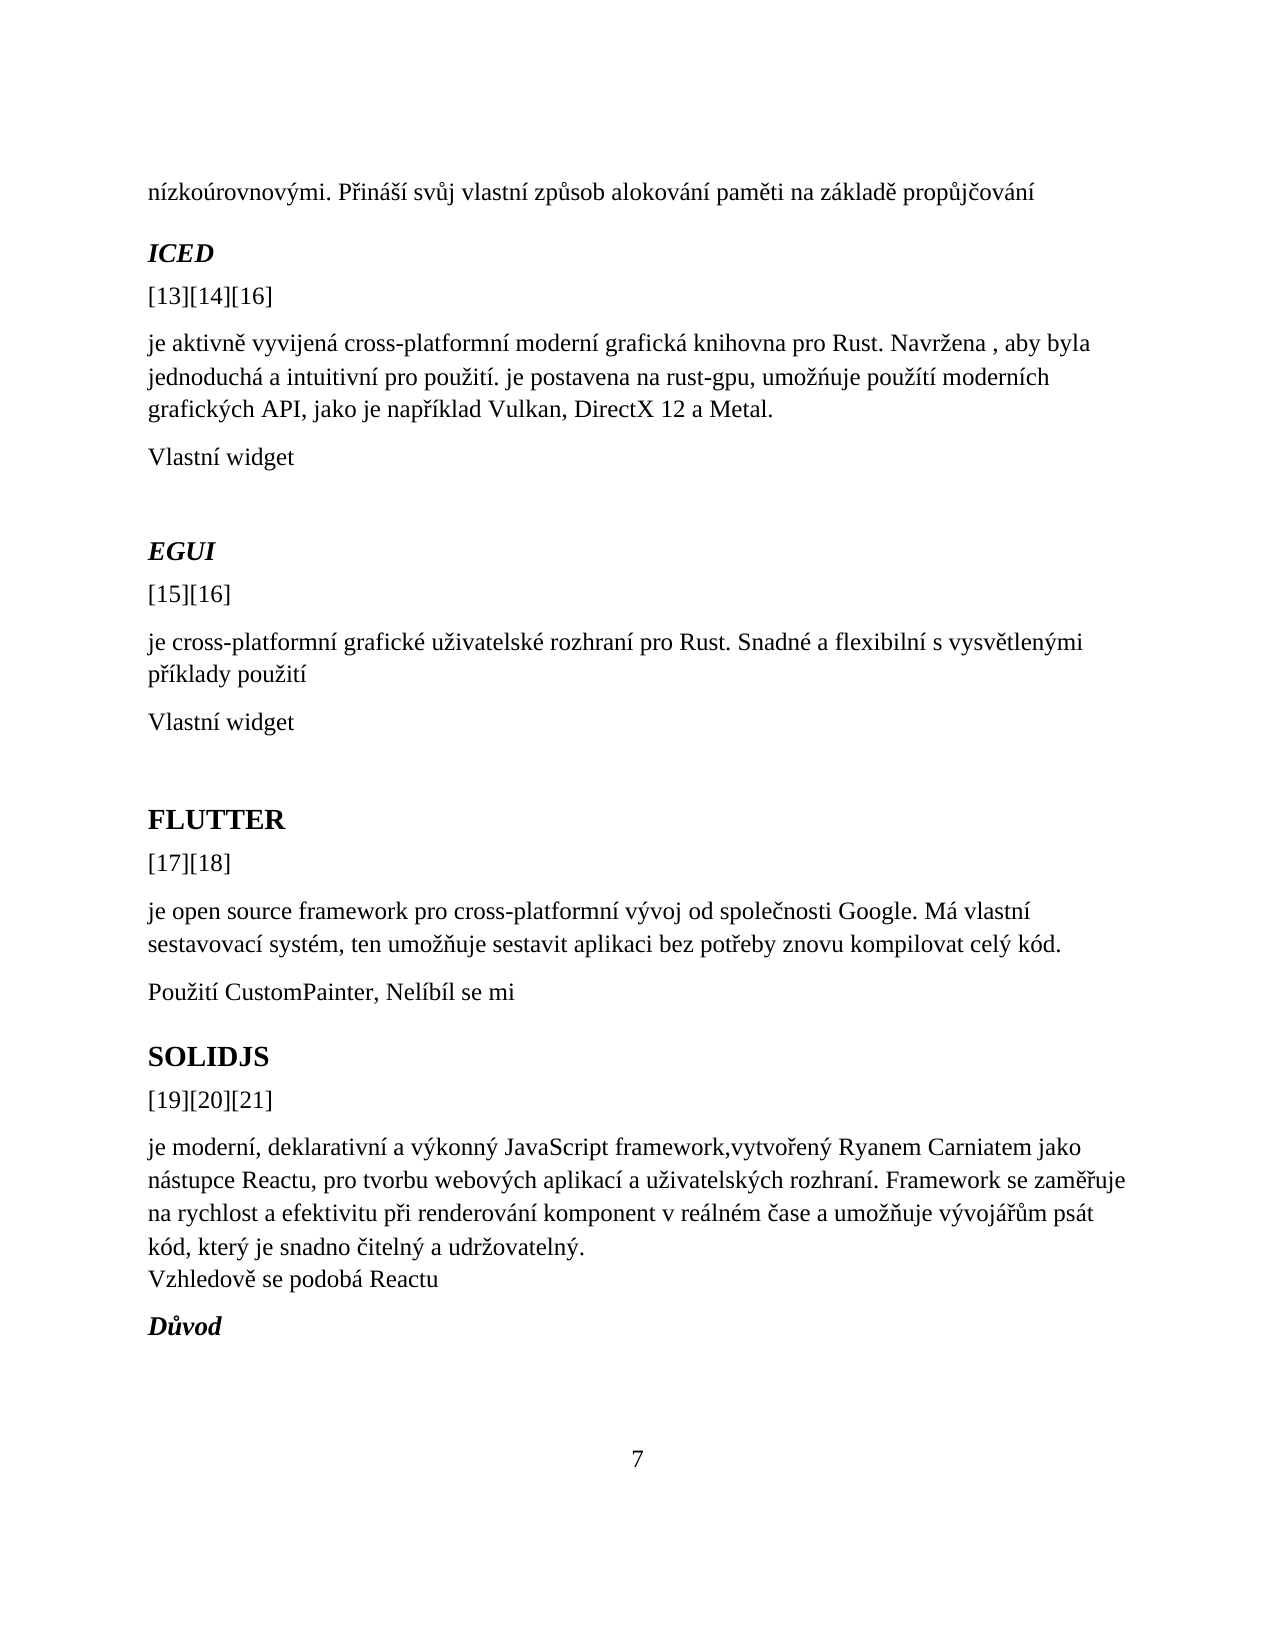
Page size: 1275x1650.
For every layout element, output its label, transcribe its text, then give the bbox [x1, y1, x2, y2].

text je aktivně vyvijená cross-platformní moderní grafická knihovna pro Rust. Navržena , aby byla jednoduchá a intuitivní pro použití. je postavena na rust-gpu, umožńuje použítí moderních grafických API, jako je například Vulkan, DirectX 12 a Metal. [148, 328, 1127, 423]
subtitle SOLIDJS [148, 1039, 1127, 1072]
text Vlastní widget [148, 442, 1127, 471]
text [13][14][16] [148, 281, 1127, 310]
subtitle ICED [148, 237, 1127, 268]
text je open source framework pro cross-platformní vývoj od společnosti Google. Má vlastní sestavovací systém, ten umožňuje sestavit aplikaci bez potřeby znovu kompilovat celý kód. [148, 896, 1127, 958]
text Vzhledově se podobá Reactu [148, 1264, 1127, 1293]
text [19][20][21] [148, 1085, 1127, 1114]
subtitle EGUI [148, 535, 1127, 566]
text nízkoúrovnovými. Přináší svůj vlastní způsob alokování paměti na základě propůjčování [148, 177, 1127, 206]
text [15][16] [148, 579, 1127, 608]
subtitle Důvod [148, 1310, 1127, 1341]
text Použití CustomPainter, Nelíbíl se mi [148, 977, 1127, 1005]
subtitle FLUTTER [148, 802, 1127, 836]
text je cross-platformní grafické uživatelské rozhraní pro Rust. Snadné a flexibilní s vysvětlenými příklady použití [148, 627, 1127, 688]
text je moderní, deklarativní a výkonný JavaScript framework,vytvořený Ryanem Carniatem jako nástupce Reactu, pro tvorbu webových aplikací a uživatelských rozhraní. Framework se zaměřuje na rychlost a efektivitu při renderování komponent v reálném čase a umožňuje vývojářům psát kód, který je snadno čitelný a udržovatelný. [148, 1132, 1127, 1260]
text Vlastní widget [148, 707, 1127, 736]
text [17][18] [148, 848, 1127, 877]
